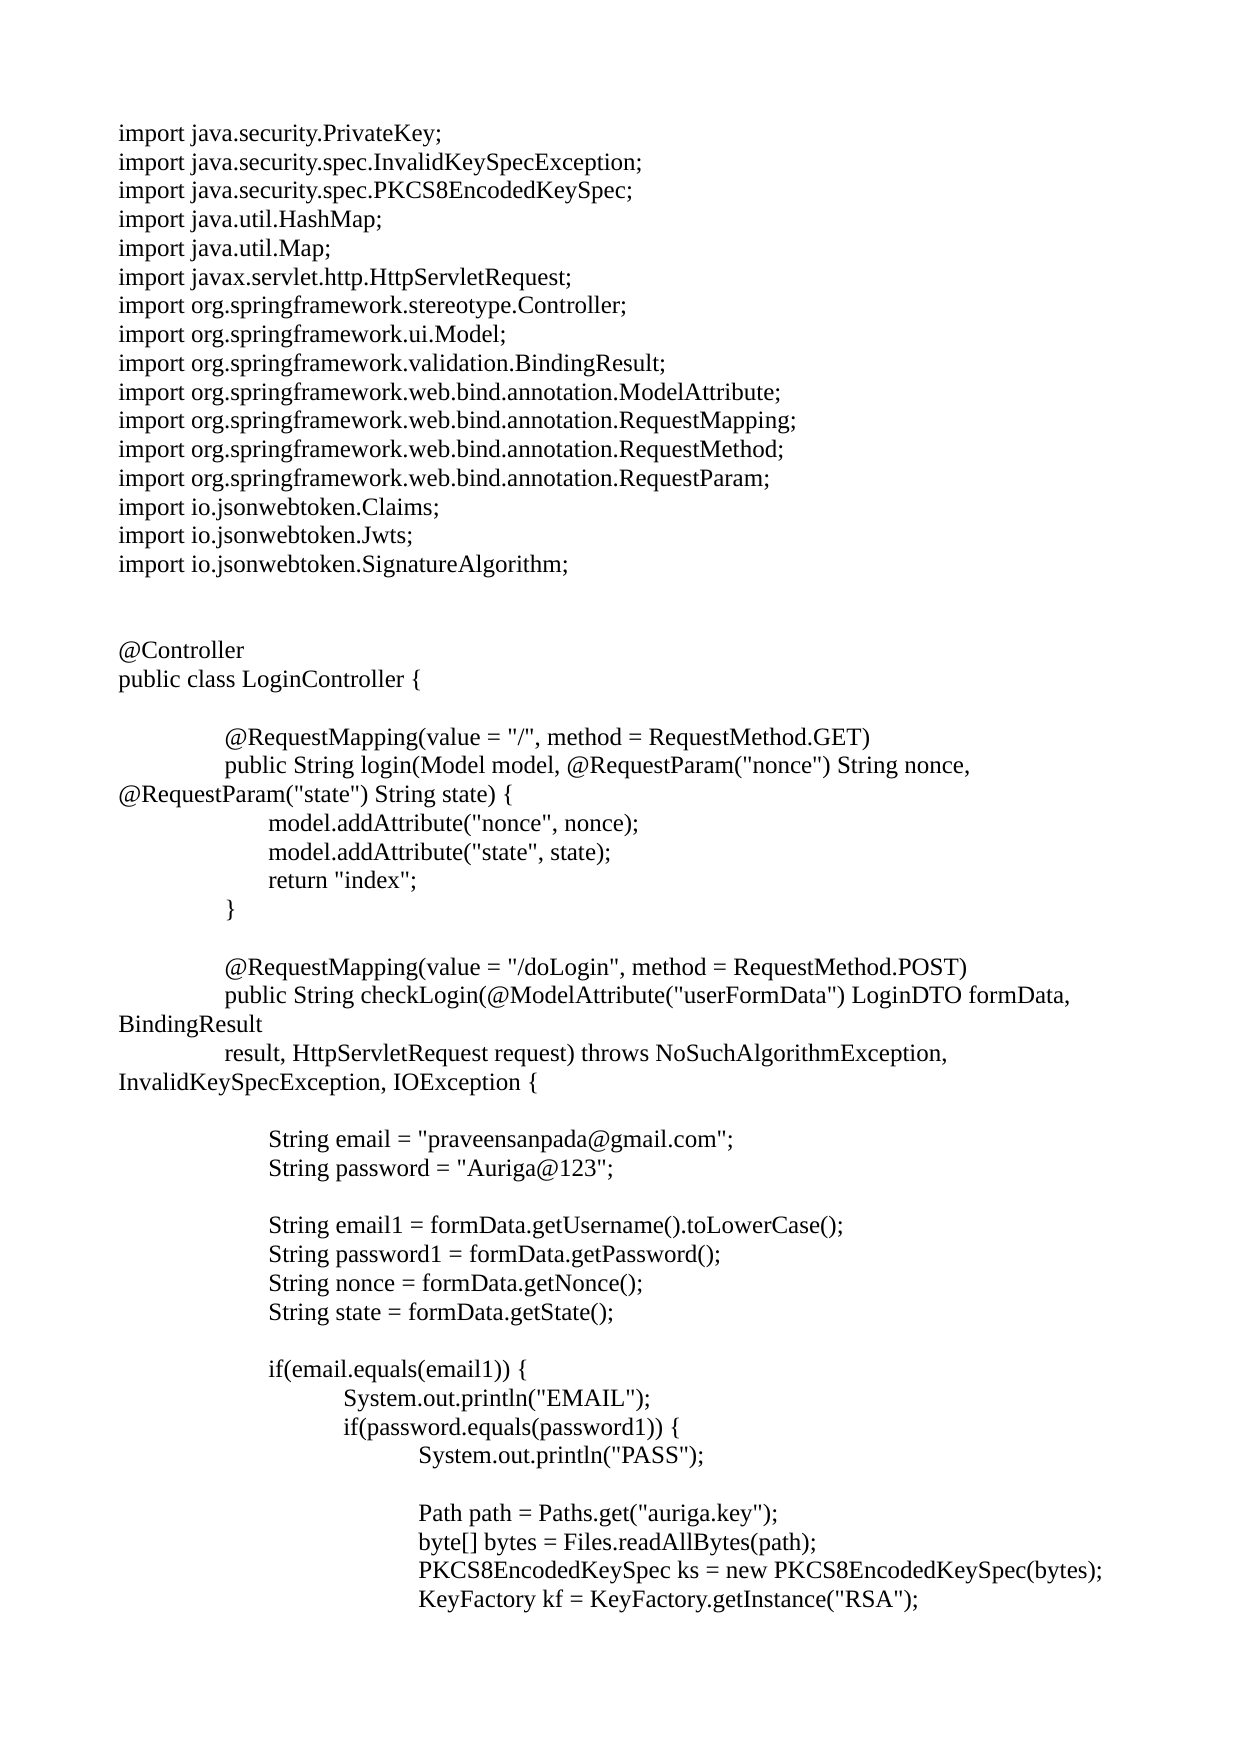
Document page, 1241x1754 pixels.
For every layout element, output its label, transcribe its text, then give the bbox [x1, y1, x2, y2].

text String password = "Auriga@123"; [118, 1153, 1122, 1182]
text String state = formData.getState(); [118, 1297, 1122, 1326]
text String email = "praveensanpada@gmail.com"; [118, 1124, 1122, 1153]
text import io.jsonwebtoken.SignatureAlgorithm; [118, 549, 1122, 578]
text import org.springframework.validation.BindingResult; [118, 348, 1122, 377]
text import java.util.HashMap; [118, 204, 1122, 233]
text import java.util.Map; [118, 233, 1122, 262]
text import org.springframework.web.bind.annotation.RequestParam; [118, 463, 1122, 492]
text @RequestMapping(value = "/doLogin", method = RequestMethod.POST) [118, 952, 1122, 981]
text PKCS8EncodedKeySpec ks = new PKCS8EncodedKeySpec(bytes); [118, 1556, 1122, 1584]
text import io.jsonwebtoken.Jwts; [118, 521, 1122, 549]
text import org.springframework.web.bind.annotation.RequestMethod; [118, 434, 1122, 463]
text import org.springframework.stereotype.Controller; [118, 291, 1122, 319]
text if(password.equals(password1)) { [118, 1412, 1122, 1441]
text model.addAttribute("nonce", nonce); [118, 808, 1122, 837]
text String email1 = formData.getUsername().toLowerCase(); [118, 1211, 1122, 1239]
text public String checkLogin(@ModelAttribute("userFormData") LoginDTO formData, BindingResult [118, 981, 1122, 1038]
text import java.security.spec.PKCS8EncodedKeySpec; [118, 176, 1122, 204]
text @Controller [118, 636, 1122, 664]
text import org.springframework.ui.Model; [118, 319, 1122, 348]
text String nonce = formData.getNonce(); [118, 1268, 1122, 1297]
text if(email.equals(email1)) { [118, 1354, 1122, 1383]
text byte[] bytes = Files.readAllBytes(path); [118, 1527, 1122, 1556]
text import org.springframework.web.bind.annotation.RequestMapping; [118, 406, 1122, 434]
text model.addAttribute("state", state); [118, 837, 1122, 866]
text KeyFactory kf = KeyFactory.getInstance("RSA"); [118, 1584, 1122, 1613]
text result, HttpServletRequest request) throws NoSuchAlgorithmException, InvalidKeySpecException, IOException { [118, 1038, 1122, 1096]
text import javax.servlet.http.HttpServletRequest; [118, 262, 1122, 291]
text import org.springframework.web.bind.annotation.ModelAttribute; [118, 377, 1122, 406]
text public class LoginController { [118, 664, 1122, 693]
text Path path = Paths.get("auriga.key"); [118, 1498, 1122, 1527]
text import io.jsonwebtoken.Claims; [118, 492, 1122, 521]
text return "index"; [118, 866, 1122, 894]
text import java.security.spec.InvalidKeySpecException; [118, 147, 1122, 176]
text System.out.println("EMAIL"); [118, 1383, 1122, 1412]
text @RequestMapping(value = "/", method = RequestMethod.GET) [118, 722, 1122, 751]
text public String login(Model model, @RequestParam("nonce") String nonce, @RequestParam("state") String state) { [118, 751, 1122, 808]
text import java.security.PrivateKey; [118, 118, 1122, 147]
text System.out.println("PASS"); [118, 1441, 1122, 1469]
text } [118, 894, 1122, 923]
text String password1 = formData.getPassword(); [118, 1239, 1122, 1268]
